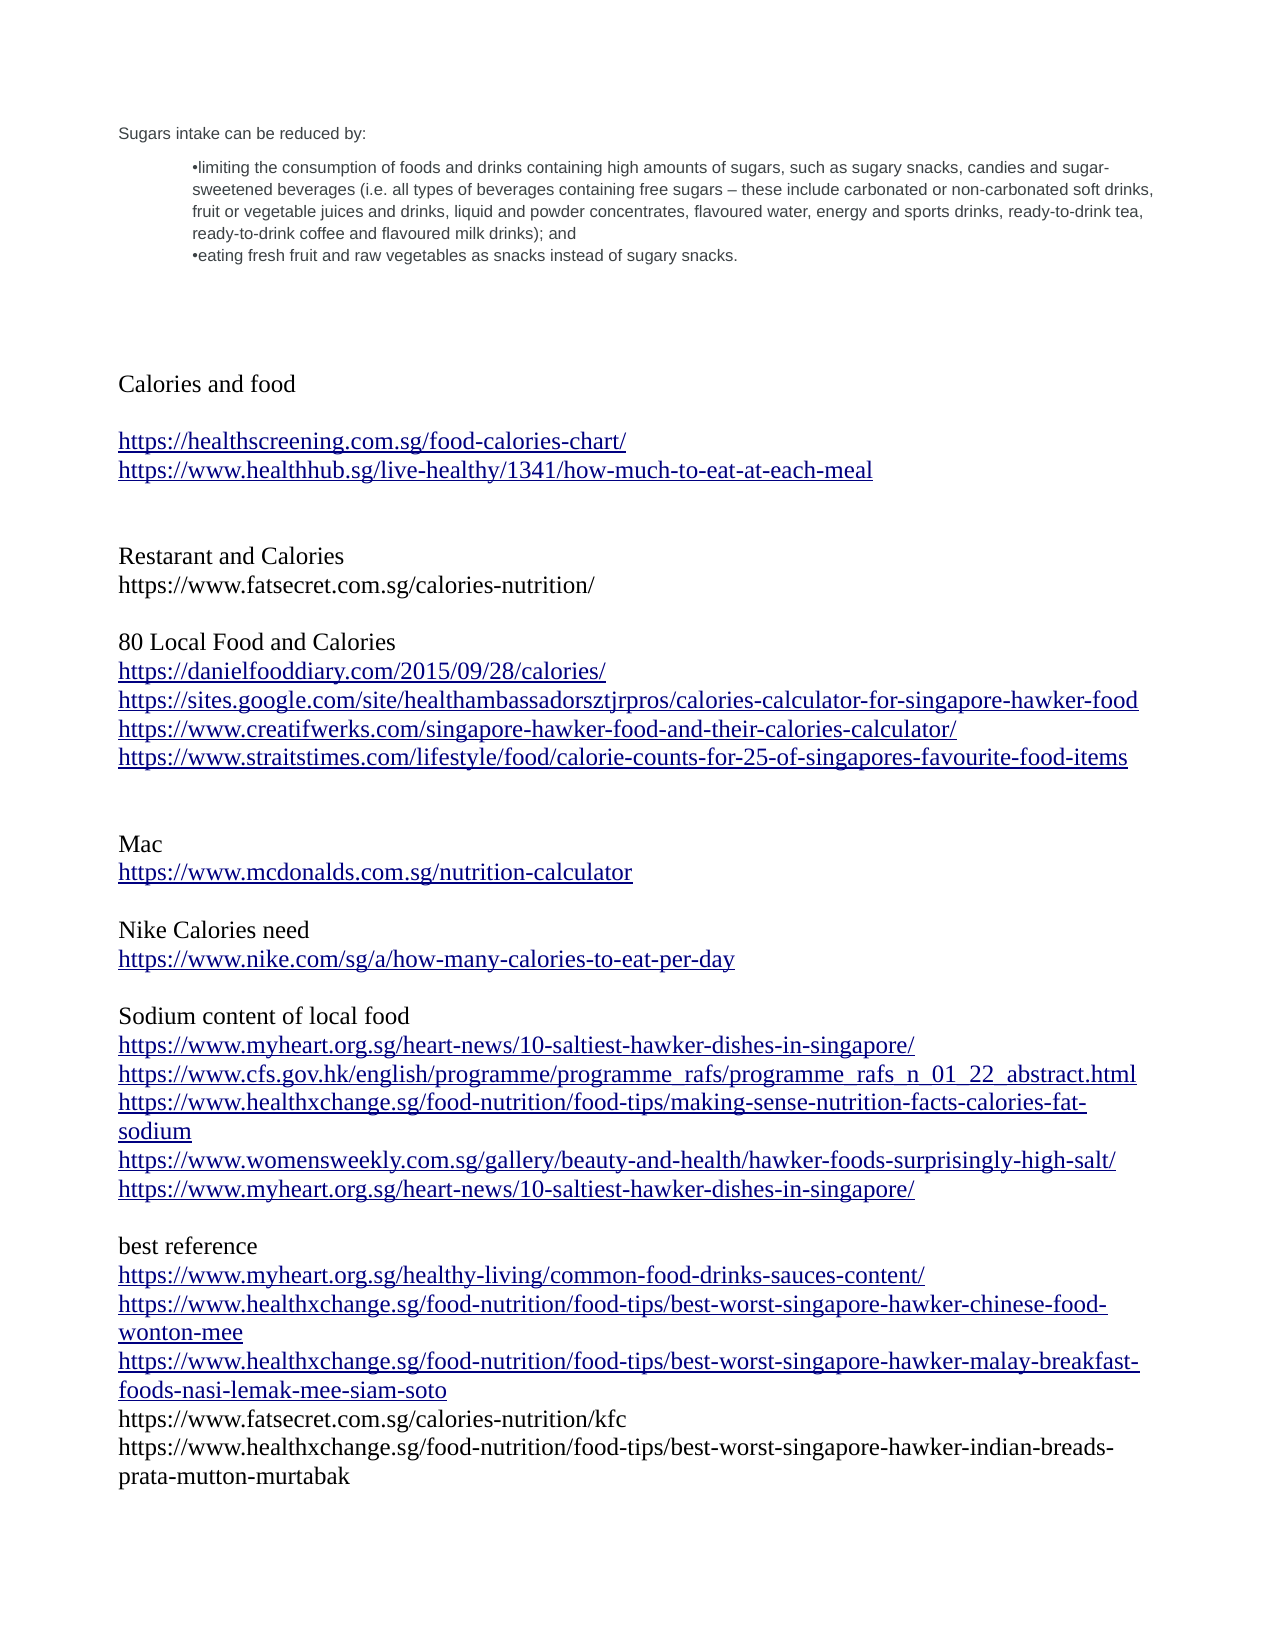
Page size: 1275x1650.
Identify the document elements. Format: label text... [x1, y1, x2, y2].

text Sugars intake can be reduced by: [118, 118, 1157, 143]
text https://www.womensweekly.com.sg/gallery/beauty-and-health/hawker-foods-surprisingly-high-salt/ [118, 1145, 1157, 1174]
text https://www.healthxchange.sg/food-nutrition/food-tips/making-sense-nutrition-facts-calories-fat-sodium [118, 1087, 1157, 1145]
text Calories and food [118, 369, 1157, 397]
text https://www.healthxchange.sg/food-nutrition/food-tips/best-worst-singapore-hawker-chinese-food-wonton-mee [118, 1289, 1157, 1346]
text Mac [118, 829, 1157, 857]
text 80 Local Food and Calories [118, 627, 1157, 656]
text https://www.mcdonalds.com.sg/nutrition-calculator [118, 857, 1157, 886]
list limiting the consumption of foods and drinks containing high amounts of sugars, such as sugary snacks, candies and sugar-sweetened beverages (i.e. all types of beverages containing free sugars – these include carbonated or non‐carbonated soft drinks, fruit or vegetable juices and drinks, liquid and powder concentrates, flavoured water, energy and sports drinks, ready‐to‐drink tea, ready‐to‐drink coffee and flavoured milk drinks); and [118, 158, 1157, 243]
text Sodium content of local food [118, 1001, 1157, 1030]
text https://www.myheart.org.sg/heart-news/10-saltiest-hawker-dishes-in-singapore/ [118, 1174, 1157, 1202]
text best reference [118, 1231, 1157, 1260]
text https://www.healthxchange.sg/food-nutrition/food-tips/best-worst-singapore-hawker-malay-breakfast-foods-nasi-lemak-mee-siam-soto [118, 1346, 1157, 1404]
list eating fresh fruit and raw vegetables as snacks instead of sugary snacks. [118, 246, 1157, 265]
text Restarant and Calories [118, 541, 1157, 570]
text https://www.myheart.org.sg/healthy-living/common-food-drinks-sauces-content/ [118, 1260, 1157, 1289]
text Nike Calories need [118, 915, 1157, 944]
text https://www.healthxchange.sg/food-nutrition/food-tips/best-worst-singapore-hawker-indian-breads-prata-mutton-murtabak [118, 1432, 1157, 1490]
text https://www.healthhub.sg/live-healthy/1341/how-much-to-eat-at-each-meal [118, 455, 1157, 484]
text https://www.myheart.org.sg/heart-news/10-saltiest-hawker-dishes-in-singapore/ [118, 1030, 1157, 1059]
text https://www.straitstimes.com/lifestyle/food/calorie-counts-for-25-of-singapores-favourite-food-items [118, 742, 1157, 771]
text https://danielfooddiary.com/2015/09/28/calories/ [118, 656, 1157, 685]
text https://healthscreening.com.sg/food-calories-chart/ [118, 426, 1157, 455]
text https://www.creatifwerks.com/singapore-hawker-food-and-their-calories-calculator/ [118, 714, 1157, 742]
text https://www.cfs.gov.hk/english/programme/programme_rafs/programme_rafs_n_01_22_abstract.html [118, 1059, 1157, 1087]
text https://www.nike.com/sg/a/how-many-calories-to-eat-per-day [118, 944, 1157, 972]
text https://sites.google.com/site/healthambassadorsztjrpros/calories-calculator-for-singapore-hawker-food [118, 685, 1157, 714]
text https://www.fatsecret.com.sg/calories-nutrition/ [118, 570, 1157, 599]
text https://www.fatsecret.com.sg/calories-nutrition/kfc [118, 1404, 1157, 1432]
